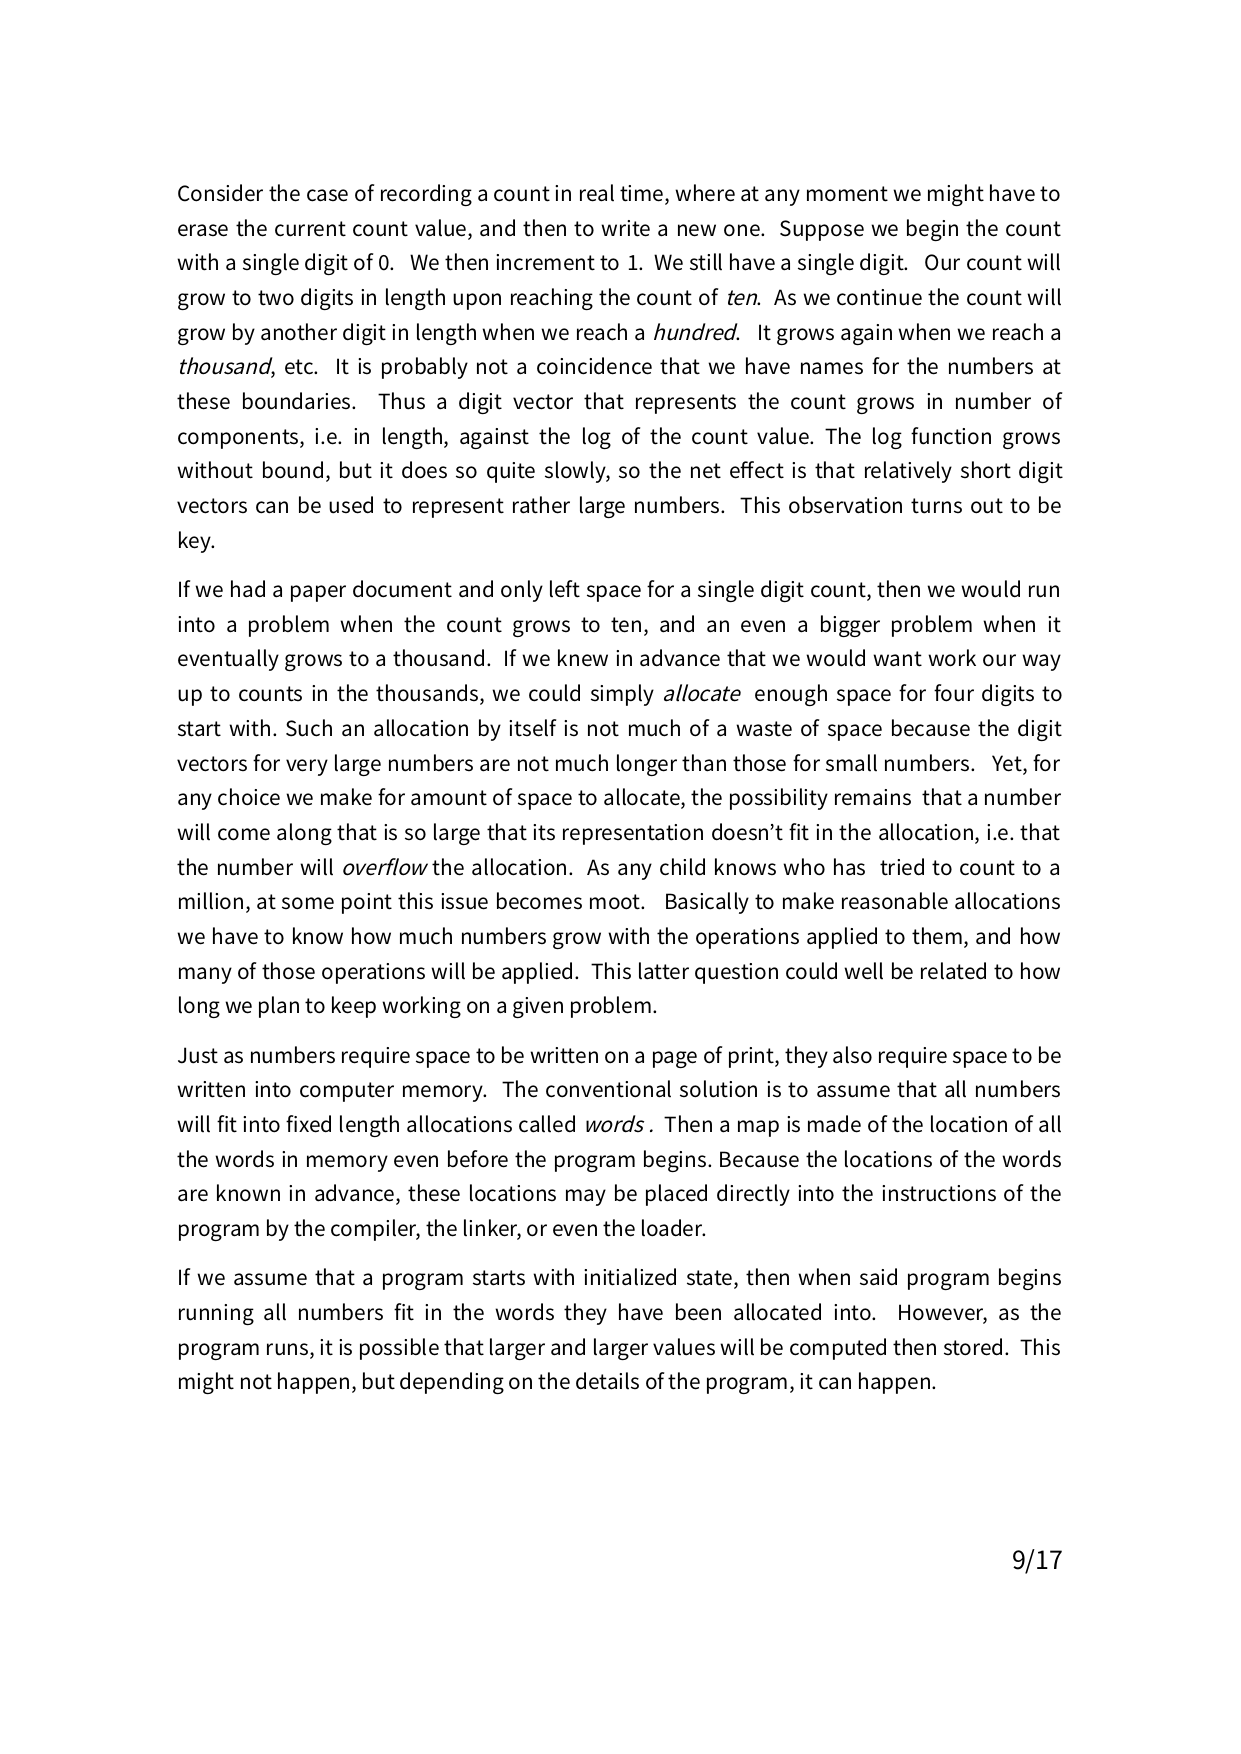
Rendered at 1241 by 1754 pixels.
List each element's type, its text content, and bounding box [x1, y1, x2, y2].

text If we assume that a program starts with initialized state, then when said program begins running all numbers fit in the words they have been allocated into. However, as the program runs, it is possible that larger and larger values will be computed then stored. This might not happen, but depending on the details of the program, it can happen. [177, 1262, 1063, 1396]
text If we had a paper document and only left space for a single digit count, then we would run into a problem when the count grows to ten, and an even a bigger problem when it eventually grows to a thousand. If we knew in advance that we would want work our way up to counts in the thousands, we could simply allocate enough space for four digits to start with. Such an allocation by itself is not much of a waste of space because the digit vectors for very large numbers are not much longer than those for small numbers. Yet, for any choice we make for amount of space to allocate, the possibility remains that a number will come along that is so large that its representation doesn’t fit in the allocation, i.e. that the number will overflow the allocation. As any child knows who has tried to count to a million, at some point this issue becomes moot. Basically to make reasonable allocations we have to know how much numbers grow with the operations applied to them, and how many of those operations will be applied. This latter question could well be related to how long we plan to keep working on a given problem. [177, 573, 1063, 1020]
text Consider the case of recording a count in real time, where at any moment we might have to erase the current count value, and then to write a new one. Suppose we begin the count with a single digit of 0. We then increment to 1. We still have a single digit. Our count will grow to two digits in length upon reaching the count of ten. As we continue the count will grow by another digit in length when we reach a hundred. It grows again when we reach a thousand, etc. It is probably not a coincidence that we have names for the numbers at these boundaries. Thus a digit vector that represents the count grows in number of components, i.e. in length, against the log of the count value. The log function grows without bound, but it does so quite slowly, so the net effect is that relatively short digit vectors can be used to represent rather large numbers. This observation turns out to be key. [177, 177, 1063, 554]
text Just as numbers require space to be written on a page of print, they also require space to be written into computer memory. The conventional solution is to assume that all numbers will fit into fixed length allocations called words . Then a map is made of the location of all the words in memory even before the program begins. Because the locations of the words are known in advance, these locations may be placed directly into the instructions of the program by the compiler, the linker, or even the loader. [177, 1039, 1063, 1242]
